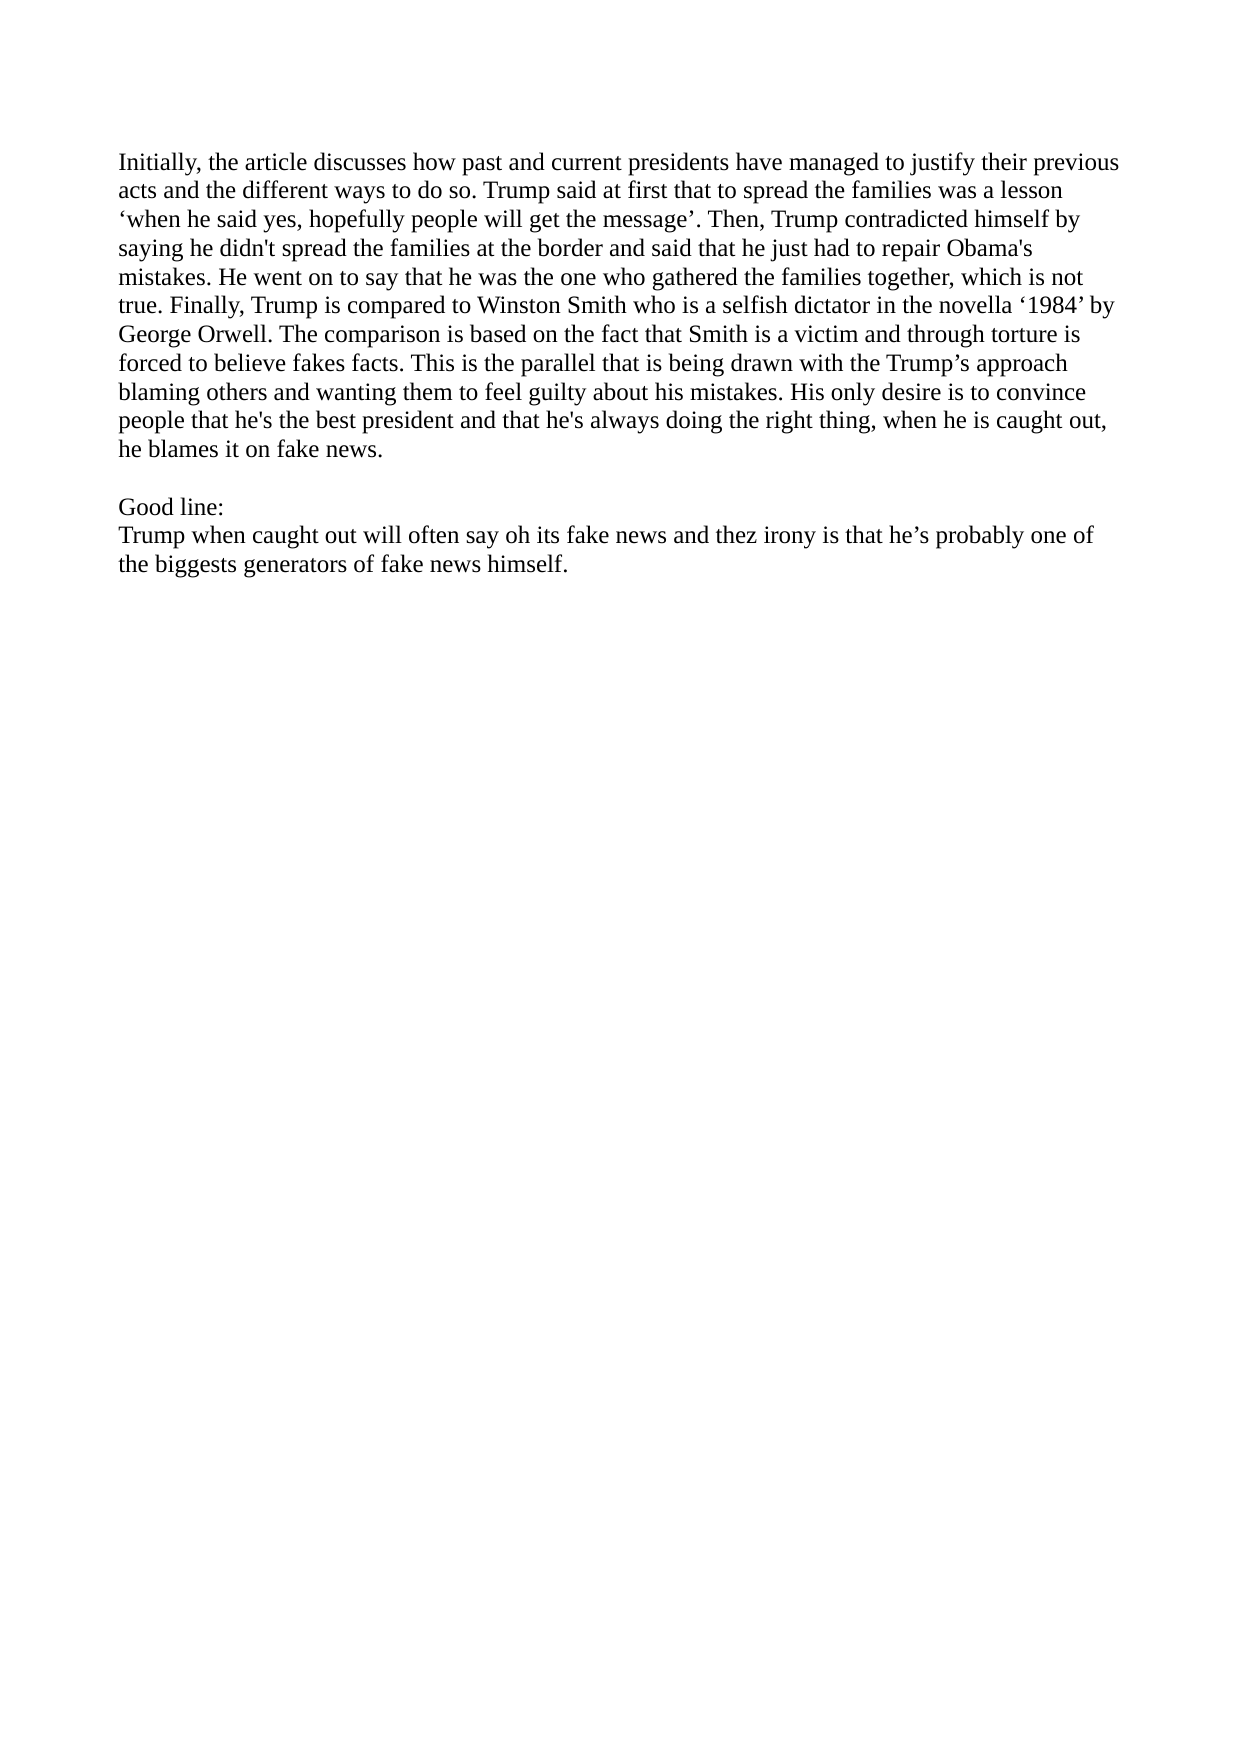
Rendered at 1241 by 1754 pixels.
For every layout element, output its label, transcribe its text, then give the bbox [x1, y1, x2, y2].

text Good line: [118, 492, 1122, 521]
text Trump when caught out will often say oh its fake news and thez irony is that he’s probably one of the biggests generators of fake news himself. [118, 521, 1122, 578]
text Initially, the article discusses how past and current presidents have managed to justify their previous acts and the different ways to do so. Trump said at first that to spread the families was a lesson ‘when he said yes, hopefully people will get the message’. Then, Trump contradicted himself by saying he didn't spread the families at the border and said that he just had to repair Obama's mistakes. He went on to say that he was the one who gathered the families together, which is not true. Finally, Trump is compared to Winston Smith who is a selfish dictator in the novella ‘1984’ by George Orwell. The comparison is based on the fact that Smith is a victim and through torture is forced to believe fakes facts. This is the parallel that is being drawn with the Trump’s approach blaming others and wanting them to feel guilty about his mistakes. His only desire is to convince people that he's the best president and that he's always doing the right thing, when he is caught out, he blames it on fake news. [118, 147, 1122, 463]
